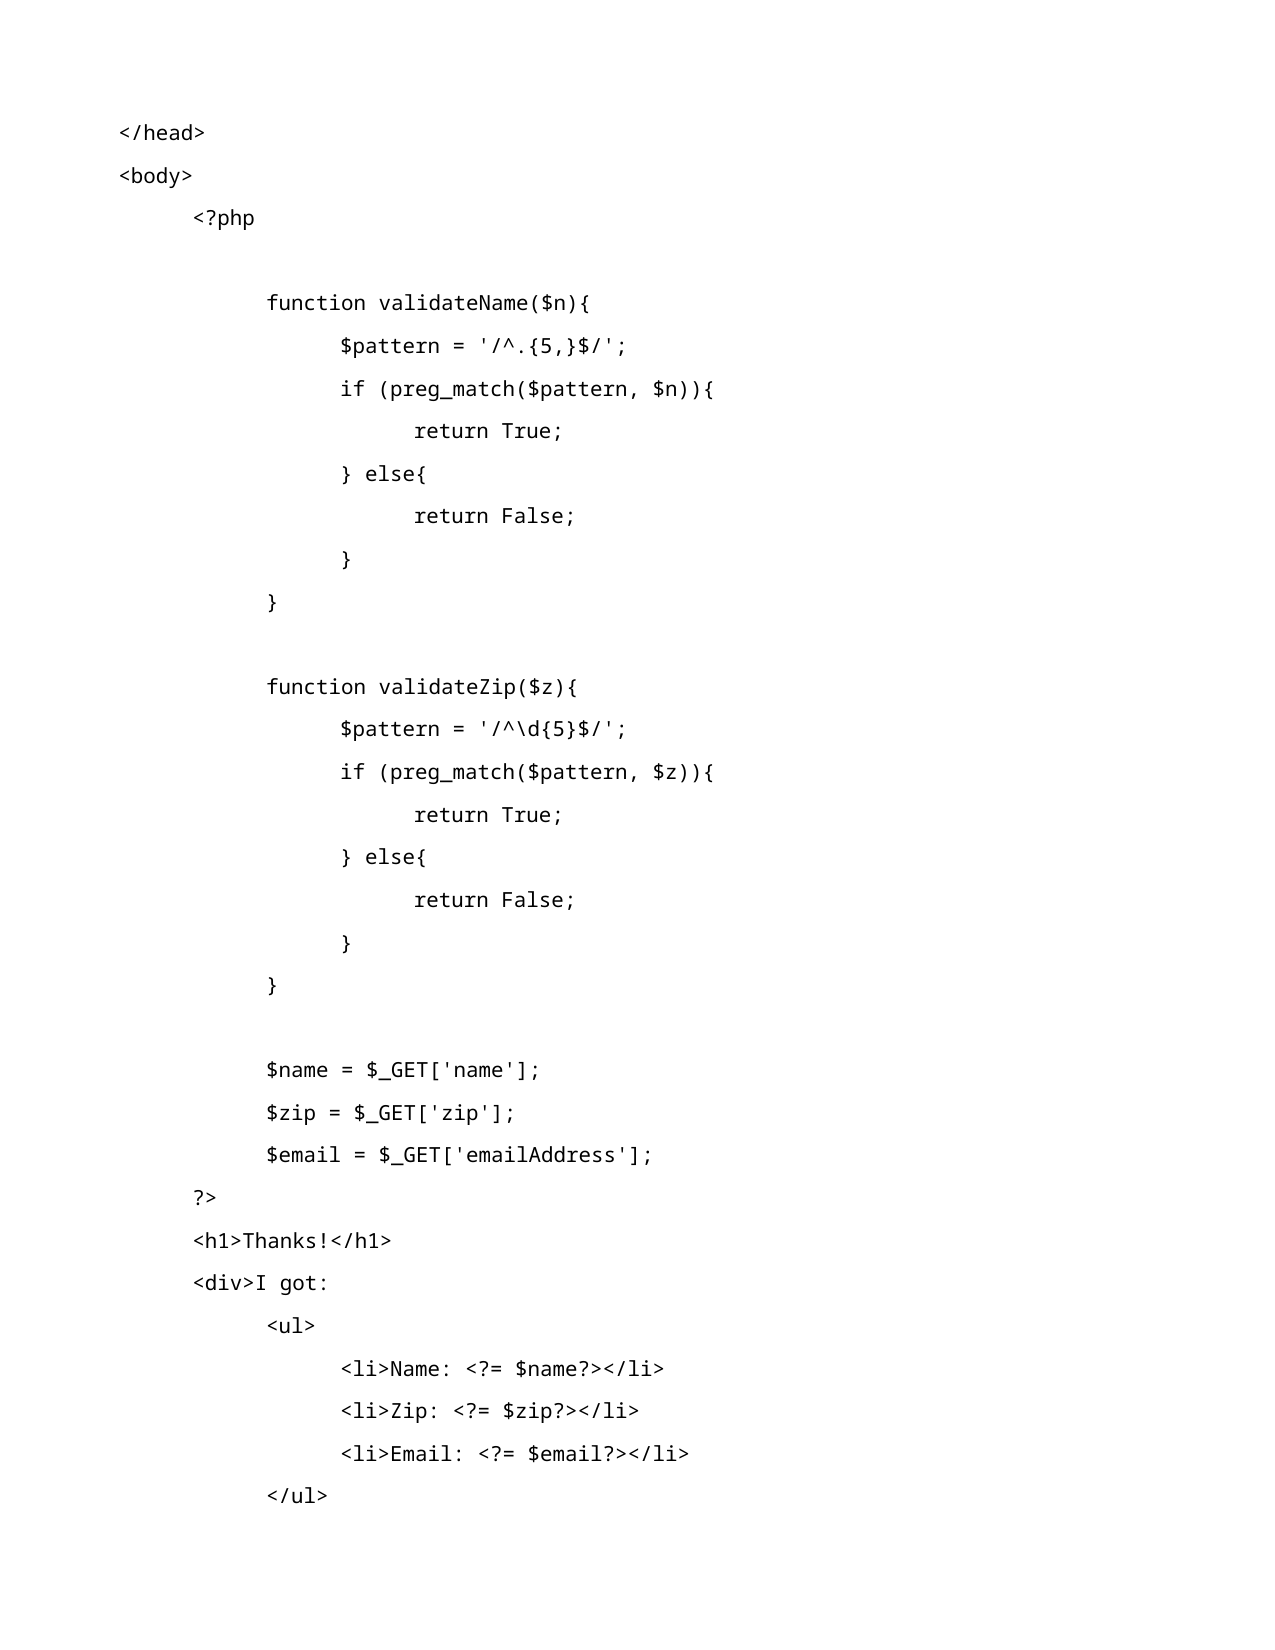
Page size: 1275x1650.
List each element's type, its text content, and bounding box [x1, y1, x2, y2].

text <li>Email: <?= $email?></li> [118, 1439, 1157, 1467]
text ?> [118, 1183, 1157, 1212]
text <li>Zip: <?= $zip?></li> [118, 1396, 1157, 1425]
text $name = $_GET['name']; [118, 1055, 1157, 1084]
text <ul> [118, 1311, 1157, 1339]
text if (preg_match($pattern, $z)){ [118, 757, 1157, 786]
text return False; [118, 885, 1157, 913]
text } else{ [118, 842, 1157, 871]
text } [118, 970, 1157, 999]
text <li>Name: <?= $name?></li> [118, 1354, 1157, 1382]
text } [118, 544, 1157, 573]
text $pattern = '/^\d{5}$/'; [118, 714, 1157, 743]
text } else{ [118, 459, 1157, 487]
text </ul> [118, 1481, 1157, 1510]
text <div>I got: [118, 1268, 1157, 1297]
text return False; [118, 502, 1157, 530]
text return True; [118, 416, 1157, 445]
text <h1>Thanks!</h1> [118, 1226, 1157, 1254]
text </head> [118, 118, 1157, 147]
text function validateName($n){ [118, 288, 1157, 317]
text } [118, 928, 1157, 956]
text function validateZip($z){ [118, 672, 1157, 700]
text $pattern = '/^.{5,}$/'; [118, 331, 1157, 359]
text $zip = $_GET['zip']; [118, 1098, 1157, 1126]
text <?php [118, 203, 1157, 232]
text } [118, 587, 1157, 615]
text if (preg_match($pattern, $n)){ [118, 374, 1157, 402]
text <body> [118, 161, 1157, 189]
text $email = $_GET['emailAddress']; [118, 1141, 1157, 1169]
text return True; [118, 800, 1157, 828]
